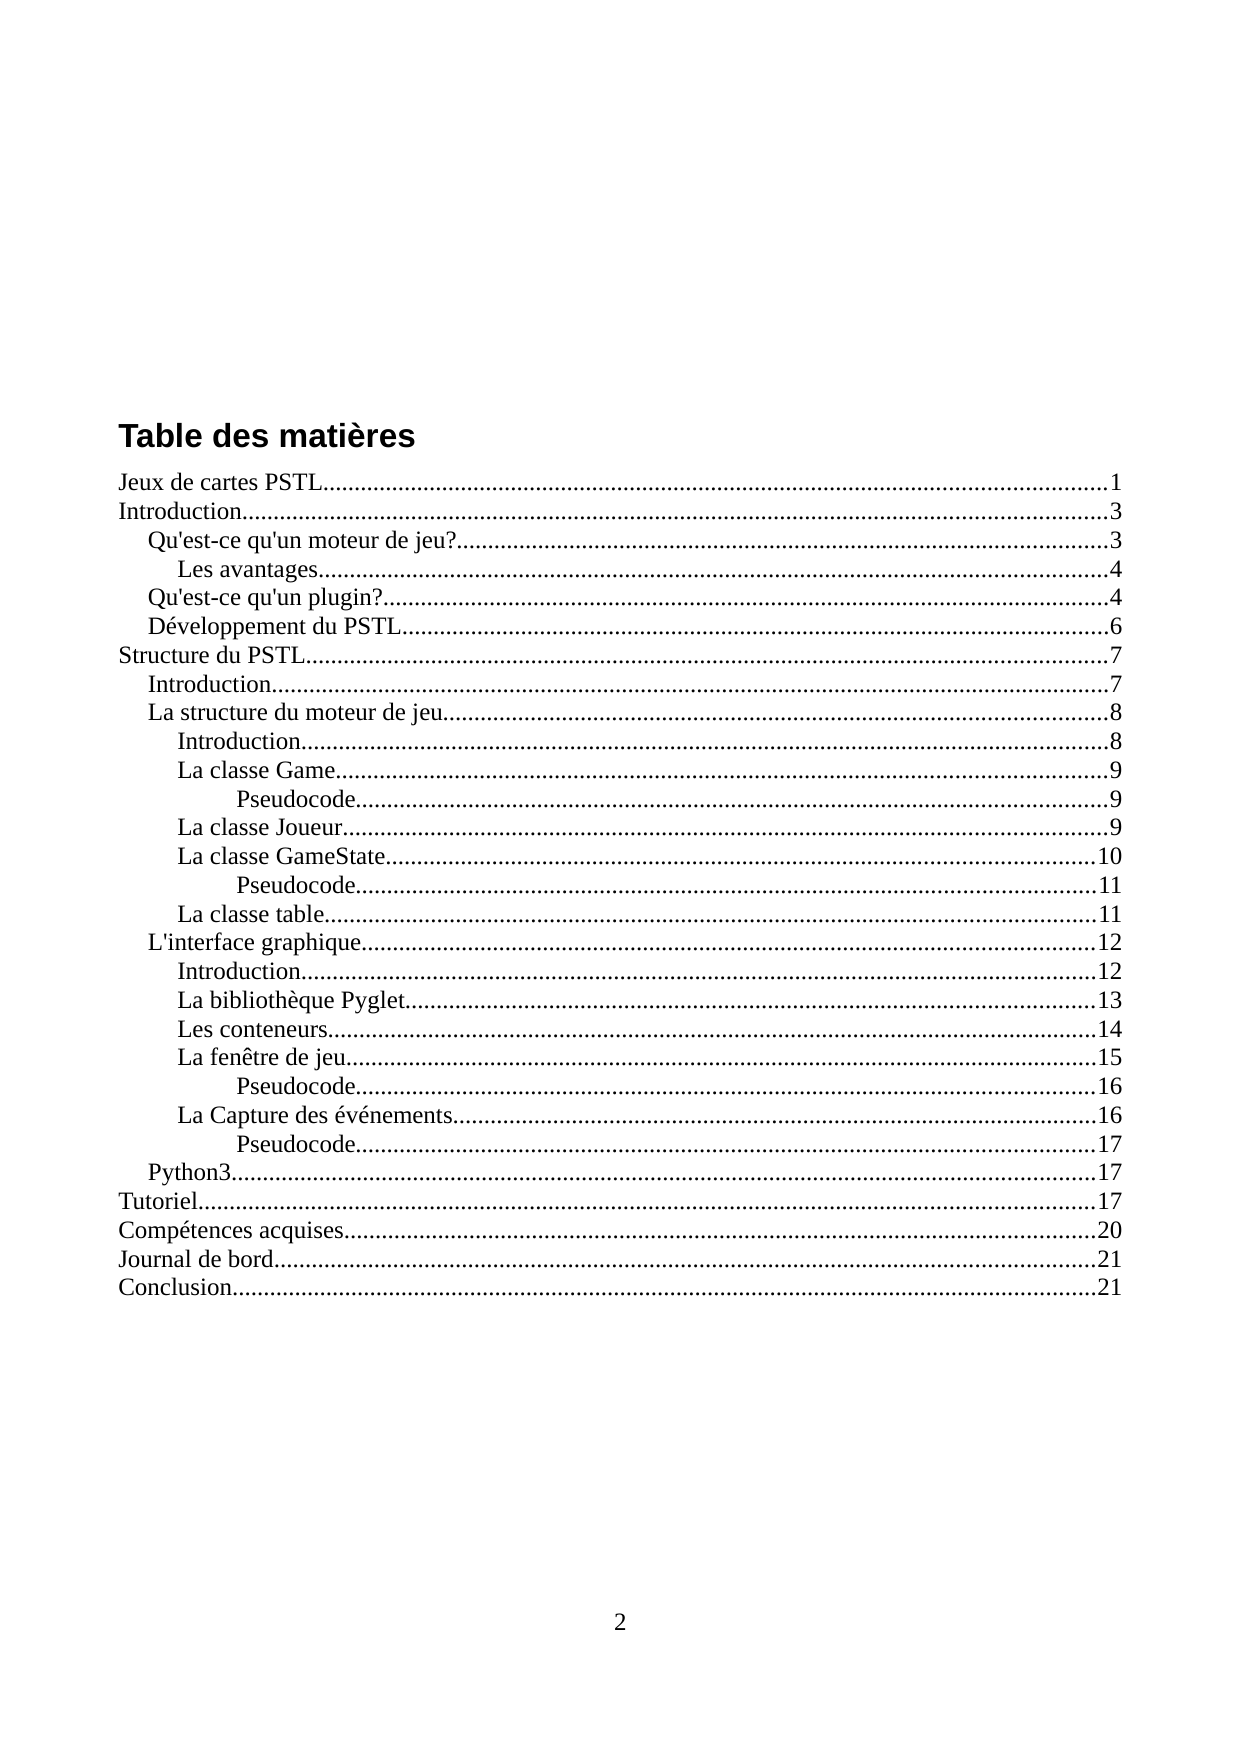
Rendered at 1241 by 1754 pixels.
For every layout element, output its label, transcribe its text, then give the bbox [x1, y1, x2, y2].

text Qu'est-ce qu'un plugin? 4 [148, 582, 1122, 611]
text La classe Joueur 9 [177, 812, 1122, 841]
text Python3 17 [148, 1157, 1122, 1186]
text Conclusion 21 [118, 1272, 1122, 1301]
text Structure du PSTL 7 [118, 640, 1122, 669]
subtitle Table des matières [118, 416, 1122, 455]
text Introduction 7 [148, 669, 1122, 697]
text Les conteneurs 14 [177, 1014, 1122, 1042]
text Compétences acquises 20 [118, 1215, 1122, 1244]
text La fenêtre de jeu 15 [177, 1042, 1122, 1071]
text Introduction 8 [177, 726, 1122, 755]
text Les avantages 4 [177, 554, 1122, 582]
text L'interface graphique 12 [148, 927, 1122, 956]
text La classe Game 9 [177, 755, 1122, 784]
text Pseudocode 17 [236, 1129, 1122, 1157]
text La Capture des événements 16 [177, 1100, 1122, 1129]
text Qu'est-ce qu'un moteur de jeu? 3 [148, 525, 1122, 554]
text Introduction 3 [118, 496, 1122, 525]
text Pseudocode 9 [236, 784, 1122, 812]
text La bibliothèque Pyglet 13 [177, 985, 1122, 1014]
text Pseudocode 16 [236, 1071, 1122, 1100]
text Introduction 12 [177, 956, 1122, 985]
text Jeux de cartes PSTL 1 [118, 467, 1122, 496]
text Tutoriel 17 [118, 1186, 1122, 1215]
text Développement du PSTL 6 [148, 611, 1122, 640]
text La classe GameState 10 [177, 841, 1122, 870]
text La structure du moteur de jeu 8 [148, 697, 1122, 726]
text Journal de bord 21 [118, 1244, 1122, 1272]
text Pseudocode 11 [236, 870, 1122, 899]
text La classe table 11 [177, 899, 1122, 927]
